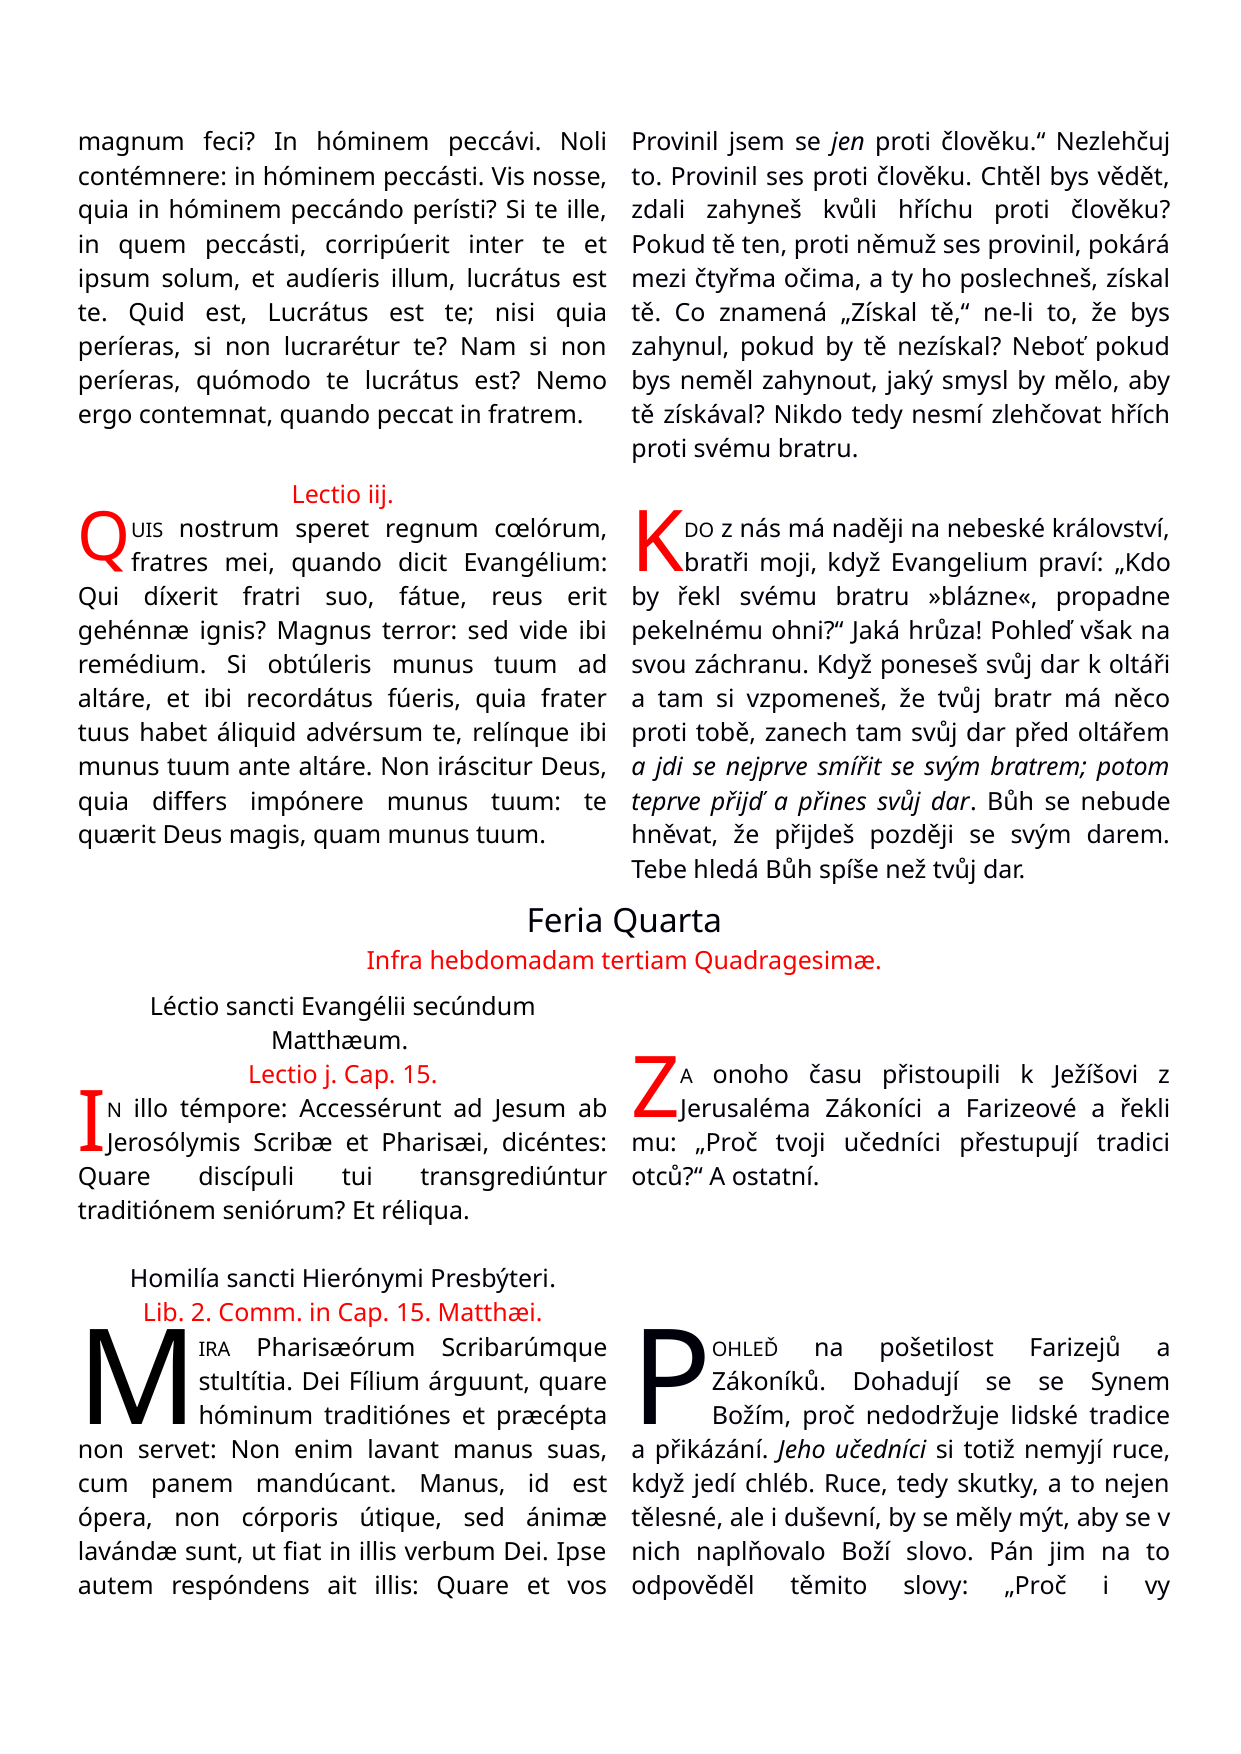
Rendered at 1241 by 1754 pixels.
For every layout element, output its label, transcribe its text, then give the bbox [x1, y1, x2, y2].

table_cell Čím to tedy je, že mnozí lidé tyto hříchy zlehčují a říkají: „Co zlého jsem učinil? Provinil jsem se jen proti člověku.“ Nezlehčuj to. Provinil ses proti člověku. Chtěl bys vědět, zdali zahyneš kvůli hříchu proti člověku? Pokud tě ten, proti němuž ses provinil, pokárá mezi čtyřma očima, a ty ho poslechneš, získal tě. Co znamená „Získal tě,“ ne-li to, že bys zahynul, pokud by tě nezískal? Neboť pokud bys neměl zahynout, jaký smysl by mělo, aby tě získával? Nikdo tedy nesmí zlehčovat hřích proti svému bratru. [619, 118, 1182, 471]
table_cell Lectio iij. Quis nostrum speret regnum cœlórum, fratres mei, quando dicit Evangélium: Qui díxerit fratri suo, fátue, reus erit gehénnæ ignis? Magnus terror: sed vide ibi remédium. Si obtúleris munus tuum ad altáre, et ibi recordátus fúeris, quia frater tuus habet áliquid advérsum te, relínque ibi munus tuum ante altáre. Non iráscitur Deus, quia differs impónere munus tuum: te quærit Deus magis, quam munus tuum. [66, 471, 619, 891]
table_cell Kdo z nás má naději na nebeské království, bratři moji, když Evangelium praví: „Kdo by řekl svému bratru »blázne«, propadne pekelnému ohni?“ Jaká hrůza! Pohleď však na svou záchranu. Když poneseš svůj dar k oltáři a tam si vzpomeneš, že tvůj bratr má něco proti tobě, zanech tam svůj dar před oltářem a jdi se nejprve smířit se svým bratrem; potom teprve přijď a přines svůj dar. Bůh se nebude hněvat, že přijdeš později se svým darem. Tebe hledá Bůh spíše než tvůj dar. [619, 471, 1182, 891]
table_cell Za onoho času přistoupili k Ježíšovi z Jerusaléma Zákoníci a Farizeové a řekli mu: „Proč tvoji učedníci přestupují tradici otců?“ A ostatní. Pohleď na pošetilost Farizejů a Zákoníků. Dohadují se se Synem Božím, proč nedodržuje lidské tradice a přikázání. Jeho učedníci si totiž nemyjí ruce, když jedí chléb. Ruce, tedy skutky, a to nejen tělesné, ale i duševní, by se měly mýt, aby se v nich naplňovalo Boží slovo. Pán jim na to odpověděl těmito slovy: „Proč i vy překračujete Boží přikázání podle vaší tradice?“ Pravdivou odpovědí zahání falešné pomluvy. [619, 983, 1182, 1608]
table_cell magnum feci? In hóminem peccávi. Noli contémnere: in hóminem peccásti. Vis nosse, quia in hóminem peccándo perísti? Si te ille, in quem peccásti, corripúerit inter te et ipsum solum, et audíeris illum, lucrátus est te. Quid est, Lucrátus est te; nisi quia períeras, si non lucrarétur te? Nam si non períeras, quómodo te lucrátus est? Nemo ergo contemnat, quando peccat in fratrem. [66, 118, 619, 471]
table_cell Léctio sancti Evangélii secúndum Matthæum. Lectio j. Cap. 15. In illo témpore: Accessérunt ad Jesum ab Jerosólymis Scribæ et Pharisæi, dicéntes: Quare discípuli tui transgrediúntur traditiónem seniórum? Et réliqua. Homilía sancti Hierónymi Presbýteri. Lib. 2. Comm. in Cap. 15. Matthæi. Mira Pharisæórum Scribarúmque stultítia. Dei Fílium árguunt, quare hóminum traditiónes et præcépta non servet: Non enim lavant manus suas, cum panem mandúcant. Manus, id est ópera, non córporis útique, sed ánimæ lavándæ sunt, ut fiat in illis verbum Dei. Ipse autem respóndens ait illis: Quare et vos transgredímini mandátum Dei propter traditiónem vestram? Falsam calúmniam vera responsióne confútat. [66, 983, 619, 1608]
table_cell Feria Quarta Infra hebdomadam tertiam Quadragesimæ. [66, 891, 1182, 983]
